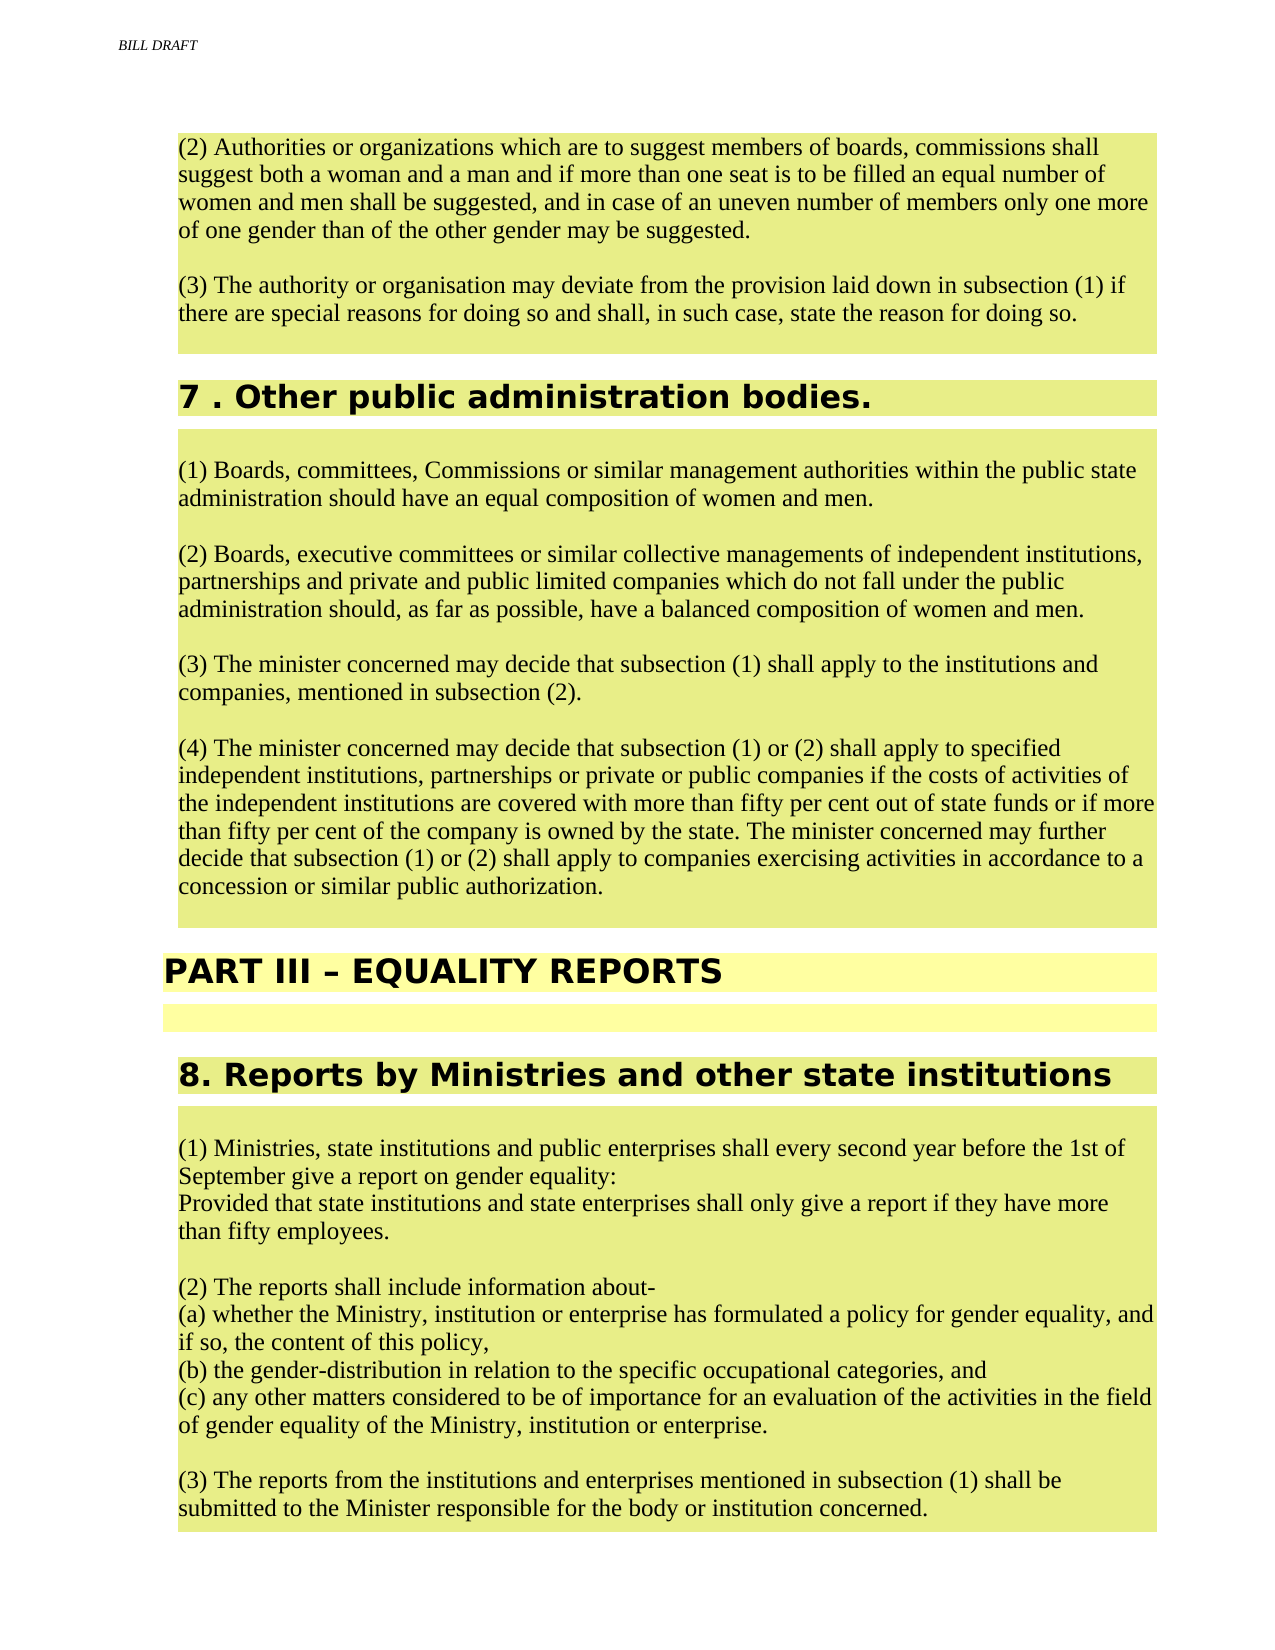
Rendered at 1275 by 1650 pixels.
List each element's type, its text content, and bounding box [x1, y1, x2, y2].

text (a) whether the Ministry, institution or enterprise has formulated a policy for gender equality, and if so, the content of this policy, [178, 1300, 1157, 1356]
text (2) The reports shall include information about- [178, 1273, 1157, 1300]
text (b) the gender-distribution in relation to the specific occupational categories, and [178, 1356, 1157, 1383]
text (2) Authorities or organizations which are to suggest members of boards, commissions shall suggest both a woman and a man and if more than one seat is to be filled an equal number of women and men shall be suggested, and in case of an uneven number of members only one more of one gender than of the other gender may be suggested. [178, 133, 1157, 244]
text (3) The minister concerned may decide that subsection (1) shall apply to the institutions and companies, mentioned in subsection (2). [178, 651, 1157, 706]
subtitle PART III – EQUALITY REPORTS [163, 953, 1157, 992]
subtitle 7 . Other public administration bodies. [178, 379, 1157, 416]
text Provided that state institutions and state enterprises shall only give a report if they have more than fifty employees. [178, 1189, 1157, 1245]
text (c) any other matters considered to be of importance for an evaluation of the activities in the field of gender equality of the Ministry, institution or enterprise. [178, 1383, 1157, 1439]
text (2) Boards, executive committees or similar collective managements of independent institutions, partnerships and private and public limited companies which do not fall under the public administration should, as far as possible, have a balanced composition of women and men. [178, 540, 1157, 623]
text (3) The authority or organisation may deviate from the provision laid down in subsection (1) if there are special reasons for doing so and shall, in such case, state the reason for doing so. [178, 271, 1157, 327]
text (3) The reports from the institutions and enterprises mentioned in subsection (1) shall be submitted to the Minister responsible for the body or institution concerned. [178, 1467, 1157, 1522]
text (1) Ministries, state institutions and public enterprises shall every second year before the 1st of September give a report on gender equality: [178, 1134, 1157, 1189]
text (1) Boards, committees, Commissions or similar management authorities within the public state administration should have an equal composition of women and men. [178, 457, 1157, 512]
text (4) The minister concerned may decide that subsection (1) or (2) shall apply to specified independent institutions, partnerships or private or public companies if the costs of activities of the independent institutions are covered with more than fifty per cent out of state funds or if more than fifty per cent of the company is owned by the state. The minister concerned may further decide that subsection (1) or (2) shall apply to companies exercising activities in accordance to a concession or similar public authorization. [178, 734, 1157, 900]
subtitle 8. Reports by Ministries and other state institutions [178, 1057, 1157, 1094]
